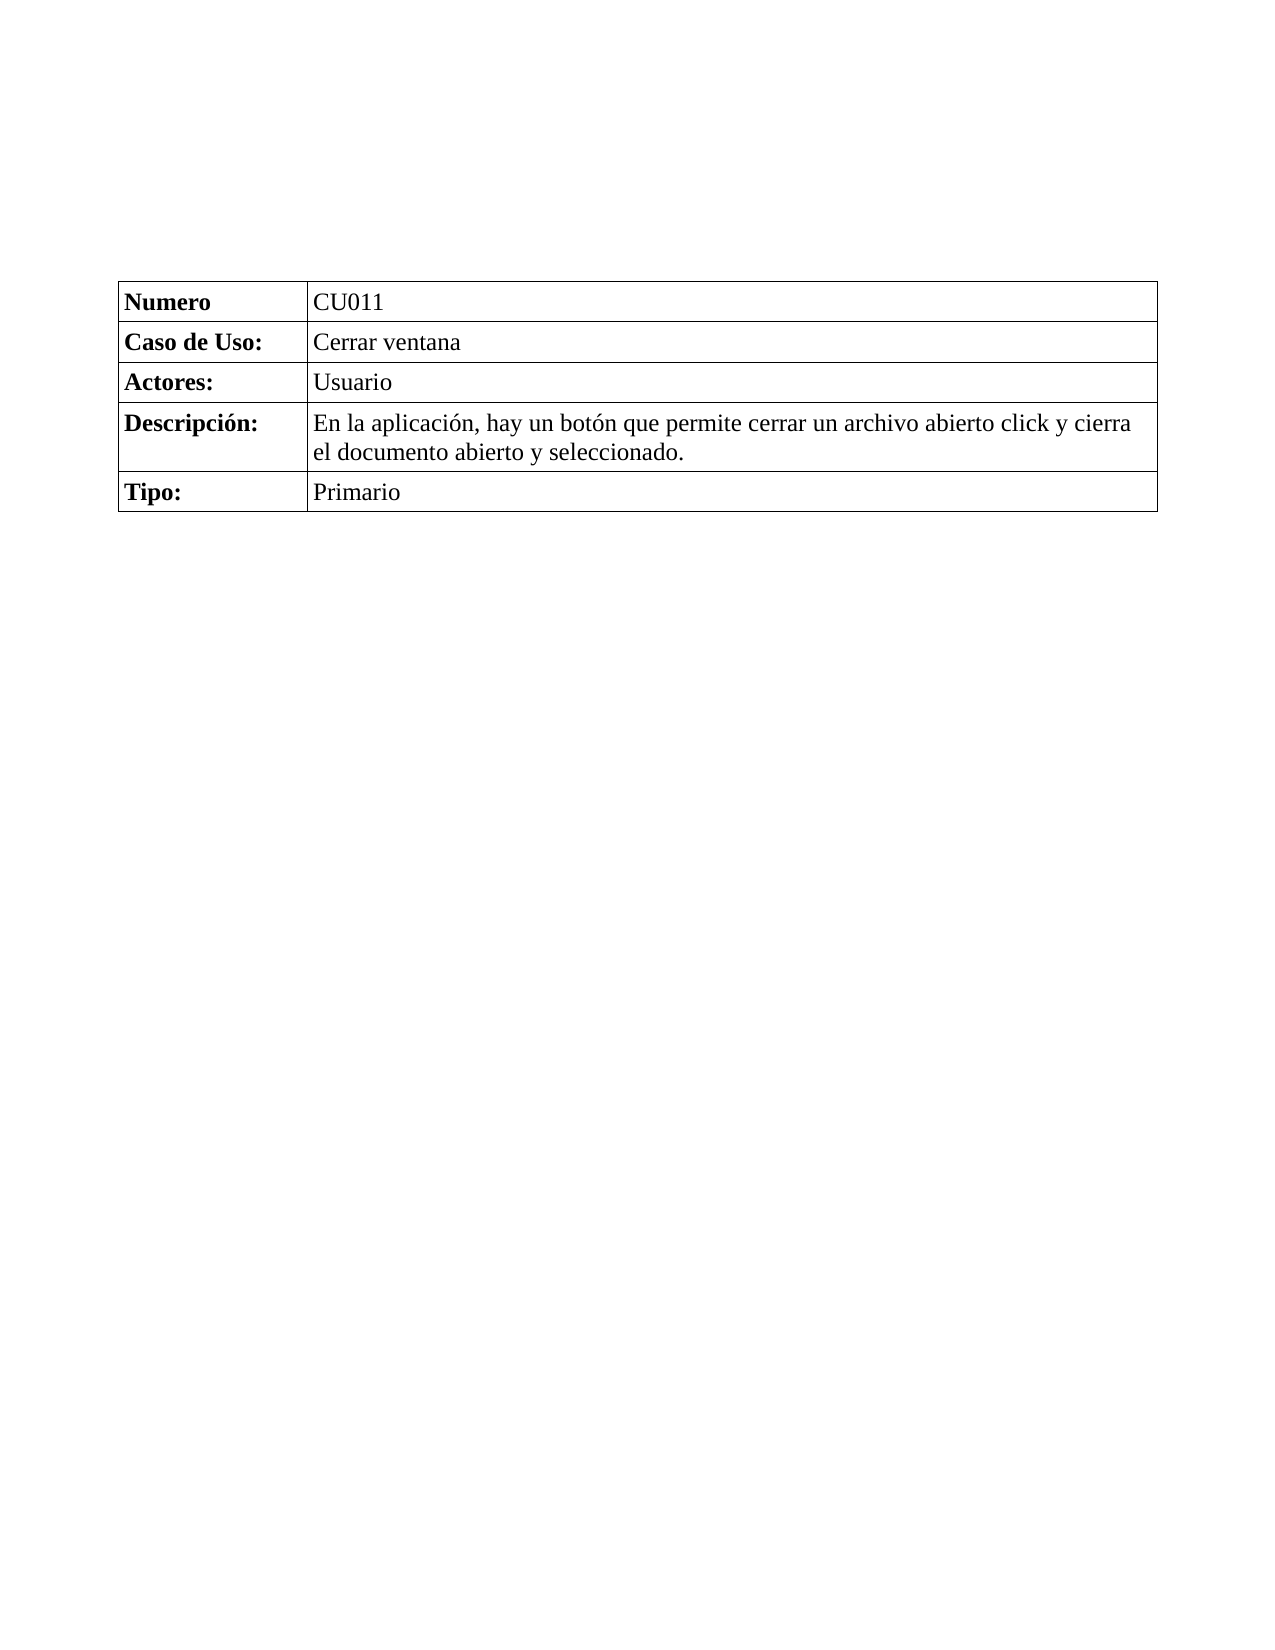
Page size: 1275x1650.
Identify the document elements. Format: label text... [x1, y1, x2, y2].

table_header Numero [119, 282, 307, 321]
table_cell En la aplicación, hay un botón que permite cerrar un archivo abierto click y cierra el documento abierto y seleccionado. [308, 403, 1157, 471]
table_cell Usuario [308, 363, 1157, 402]
table_header CU011 [308, 282, 1157, 321]
table_cell Caso de Uso: [119, 322, 307, 362]
table_cell Cerrar ventana [308, 322, 1157, 362]
table_cell Actores: [119, 363, 307, 402]
table_cell Descripción: [119, 403, 307, 471]
table_cell Tipo: [119, 472, 307, 511]
table_cell Primario [308, 472, 1157, 511]
